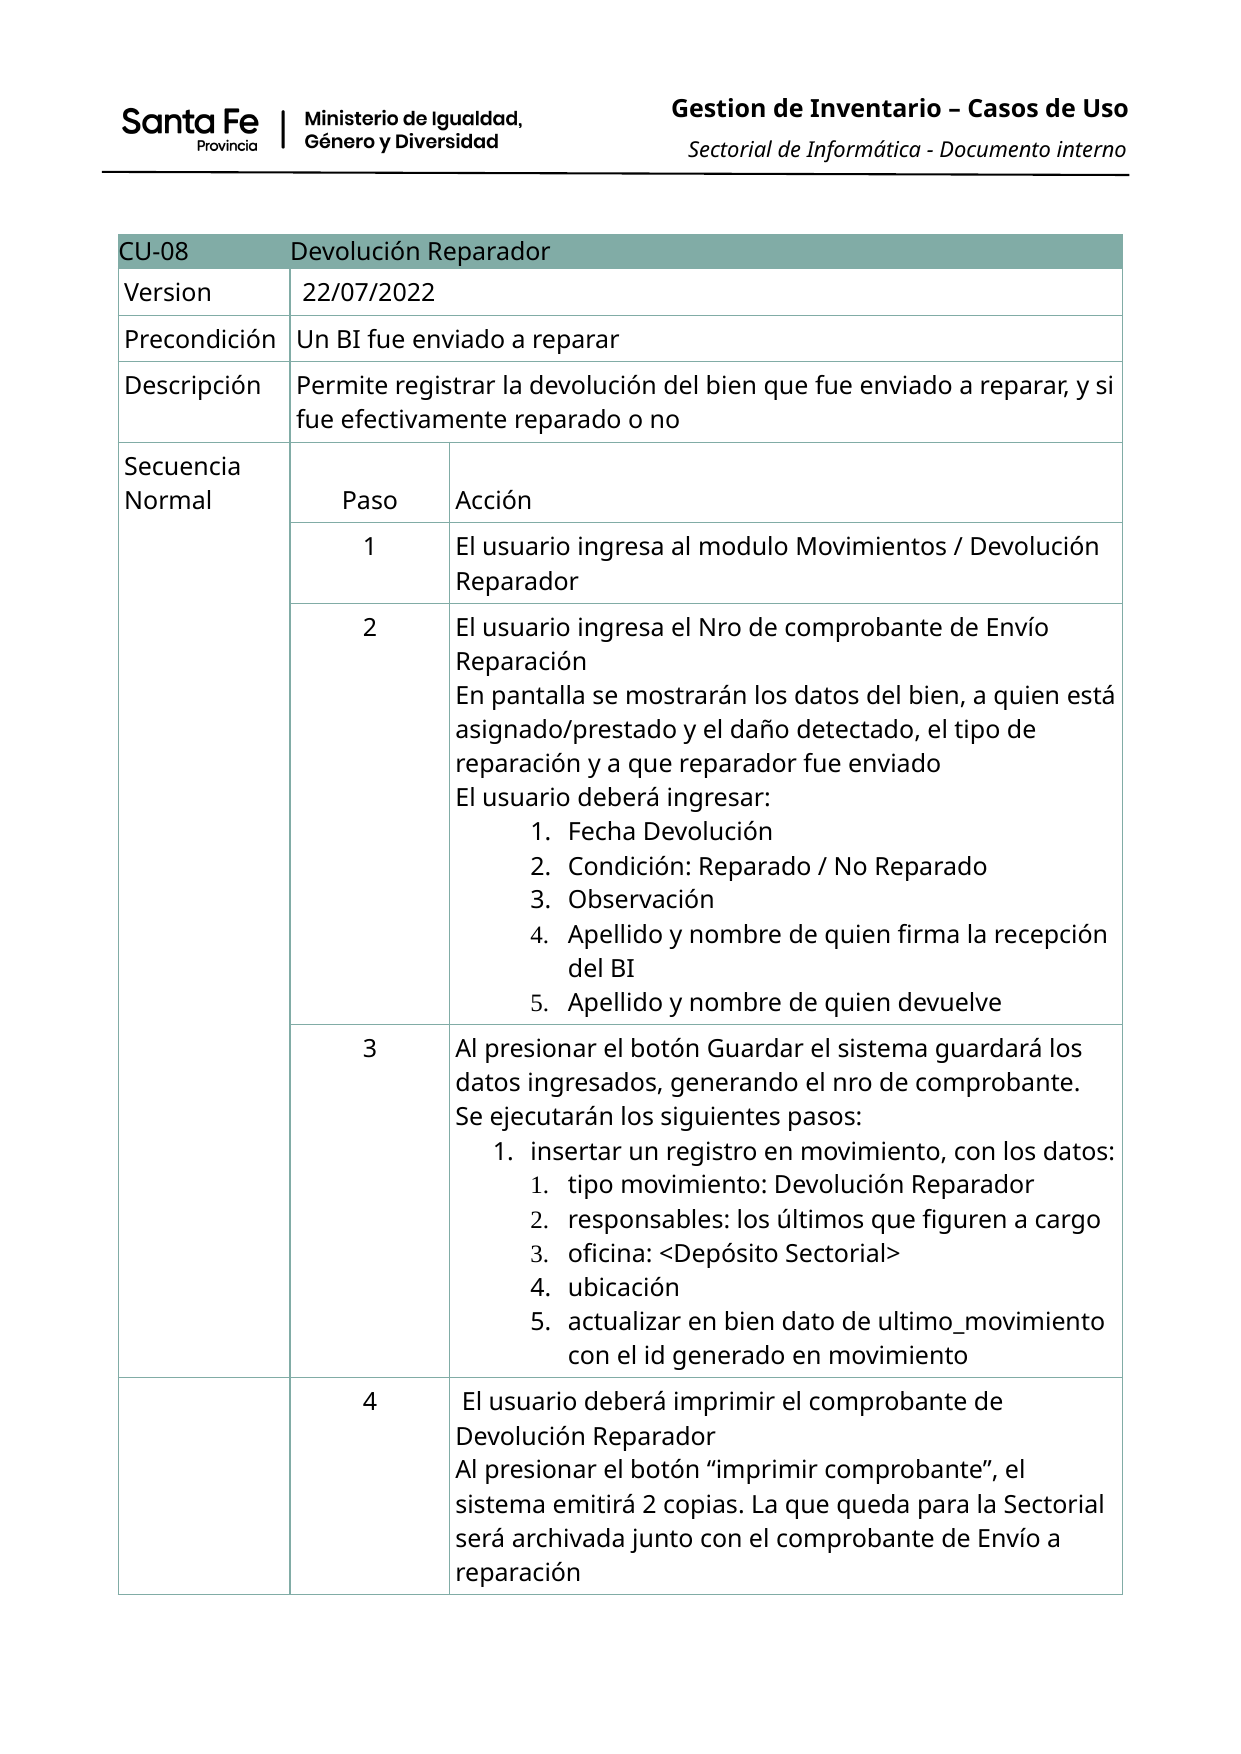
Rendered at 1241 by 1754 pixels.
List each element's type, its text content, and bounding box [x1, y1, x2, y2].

table_cell [119, 1378, 289, 1594]
table_cell El usuario ingresa el Nro de comprobante de Envío Reparación En pantalla se mostrarán los datos del bien, a quien está asignado/prestado y el daño detectado, el tipo de reparación y a que reparador fue enviado El usuario deberá ingresar: Fecha Devolución Condición: Reparado / No Reparado Observación Apellido y nombre de quien firma la recepción del BI Apellido y nombre de quien devuelve [450, 604, 1122, 1024]
table_cell Al presionar el botón Guardar el sistema guardará los datos ingresados, generando el nro de comprobante. Se ejecutarán los siguientes pasos: insertar un registro en movimiento, con los datos: tipo movimiento: Devolución Reparador responsables: los últimos que figuren a cargo oficina: <Depósito Sectorial> ubicación actualizar en bien dato de ultimo_movimiento con el id generado en movimiento [450, 1025, 1122, 1377]
table_cell [119, 603, 289, 1024]
table_cell Paso [291, 443, 449, 522]
table_cell 1 [291, 523, 449, 603]
table_cell Version [119, 269, 289, 314]
table_cell Precondición [119, 316, 289, 361]
table_cell Permite registrar la devolución del bien que fue enviado a reparar, y si fue efectivamente reparado o no [291, 362, 1122, 442]
table_header Devolución Reparador [290, 234, 1123, 268]
table_cell 22/07/2022 [291, 269, 1122, 314]
table_cell Acción [450, 443, 1122, 522]
table_cell [119, 1024, 289, 1377]
table_cell 2 [291, 604, 449, 1024]
table_cell Un BI fue enviado a reparar [291, 316, 1122, 361]
table_cell Descripción [119, 362, 289, 442]
table_header CU-08 [118, 234, 290, 268]
table_cell Secuencia Normal [119, 443, 289, 522]
table_cell El usuario ingresa al modulo Movimientos / Devolución Reparador [450, 523, 1122, 603]
table_cell [119, 522, 289, 603]
table_cell 4 [291, 1378, 449, 1594]
table_cell El usuario deberá imprimir el comprobante de Devolución Reparador Al presionar el botón “imprimir comprobante”, el sistema emitirá 2 copias. La que queda para la Sectorial será archivada junto con el comprobante de Envío a reparación [450, 1378, 1122, 1594]
picture [102, 91, 550, 162]
table_cell 3 [291, 1025, 449, 1377]
